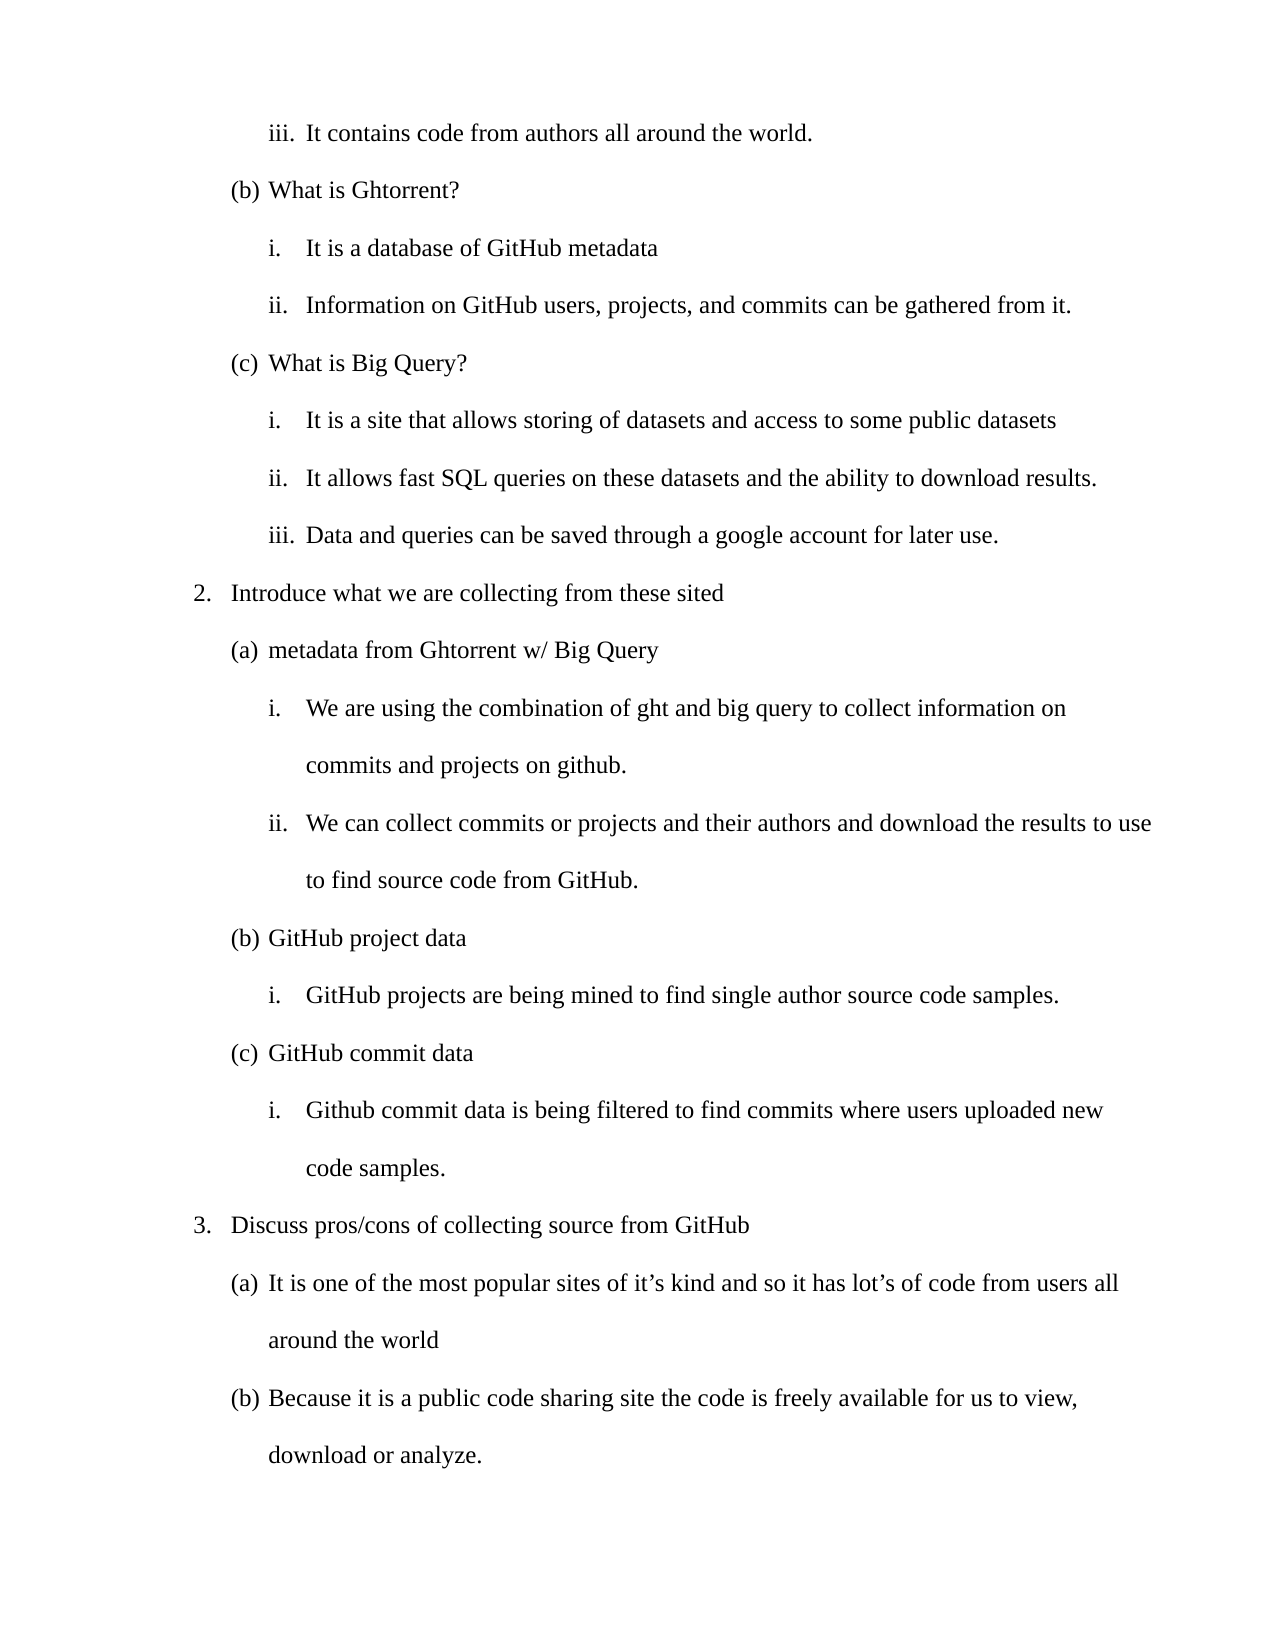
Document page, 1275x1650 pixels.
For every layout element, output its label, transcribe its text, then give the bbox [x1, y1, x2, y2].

list What is Big Query? [231, 348, 1157, 377]
list metadata from Ghtorrent w/ Big Query [231, 636, 1157, 664]
list We can collect commits or projects and their authors and download the results to use to find source code from GitHub. [268, 808, 1157, 894]
list It is a database of GitHub metadata [268, 233, 1157, 262]
list Github commit data is being filtered to find commits where users uploaded new code samples. [268, 1096, 1157, 1182]
list We are using the combination of ght and big query to collect information on commits and projects on github. [268, 693, 1157, 779]
list Introduce what we are collecting from these sited [193, 578, 1157, 607]
list GitHub commit data [231, 1038, 1157, 1067]
list GitHub project data [231, 923, 1157, 952]
list Discuss pros/cons of collecting source from GitHub [193, 1211, 1157, 1239]
list What is Ghtorrent? [231, 176, 1157, 204]
list GitHub projects are being mined to find single author source code samples. [268, 981, 1157, 1009]
list Because it is a public code sharing site the code is freely available for us to view, download or analyze. [231, 1383, 1157, 1469]
list Information on GitHub users, projects, and commits can be gathered from it. [268, 291, 1157, 319]
list It allows fast SQL queries on these datasets and the ability to download results. [268, 463, 1157, 492]
list It is a site that allows storing of datasets and access to some public datasets [268, 406, 1157, 434]
list Data and queries can be saved through a google account for later use. [268, 521, 1157, 549]
list It contains code from authors all around the world. [268, 118, 1157, 147]
list It is one of the most popular sites of it’s kind and so it has lot’s of code from users all around the world [231, 1268, 1157, 1354]
